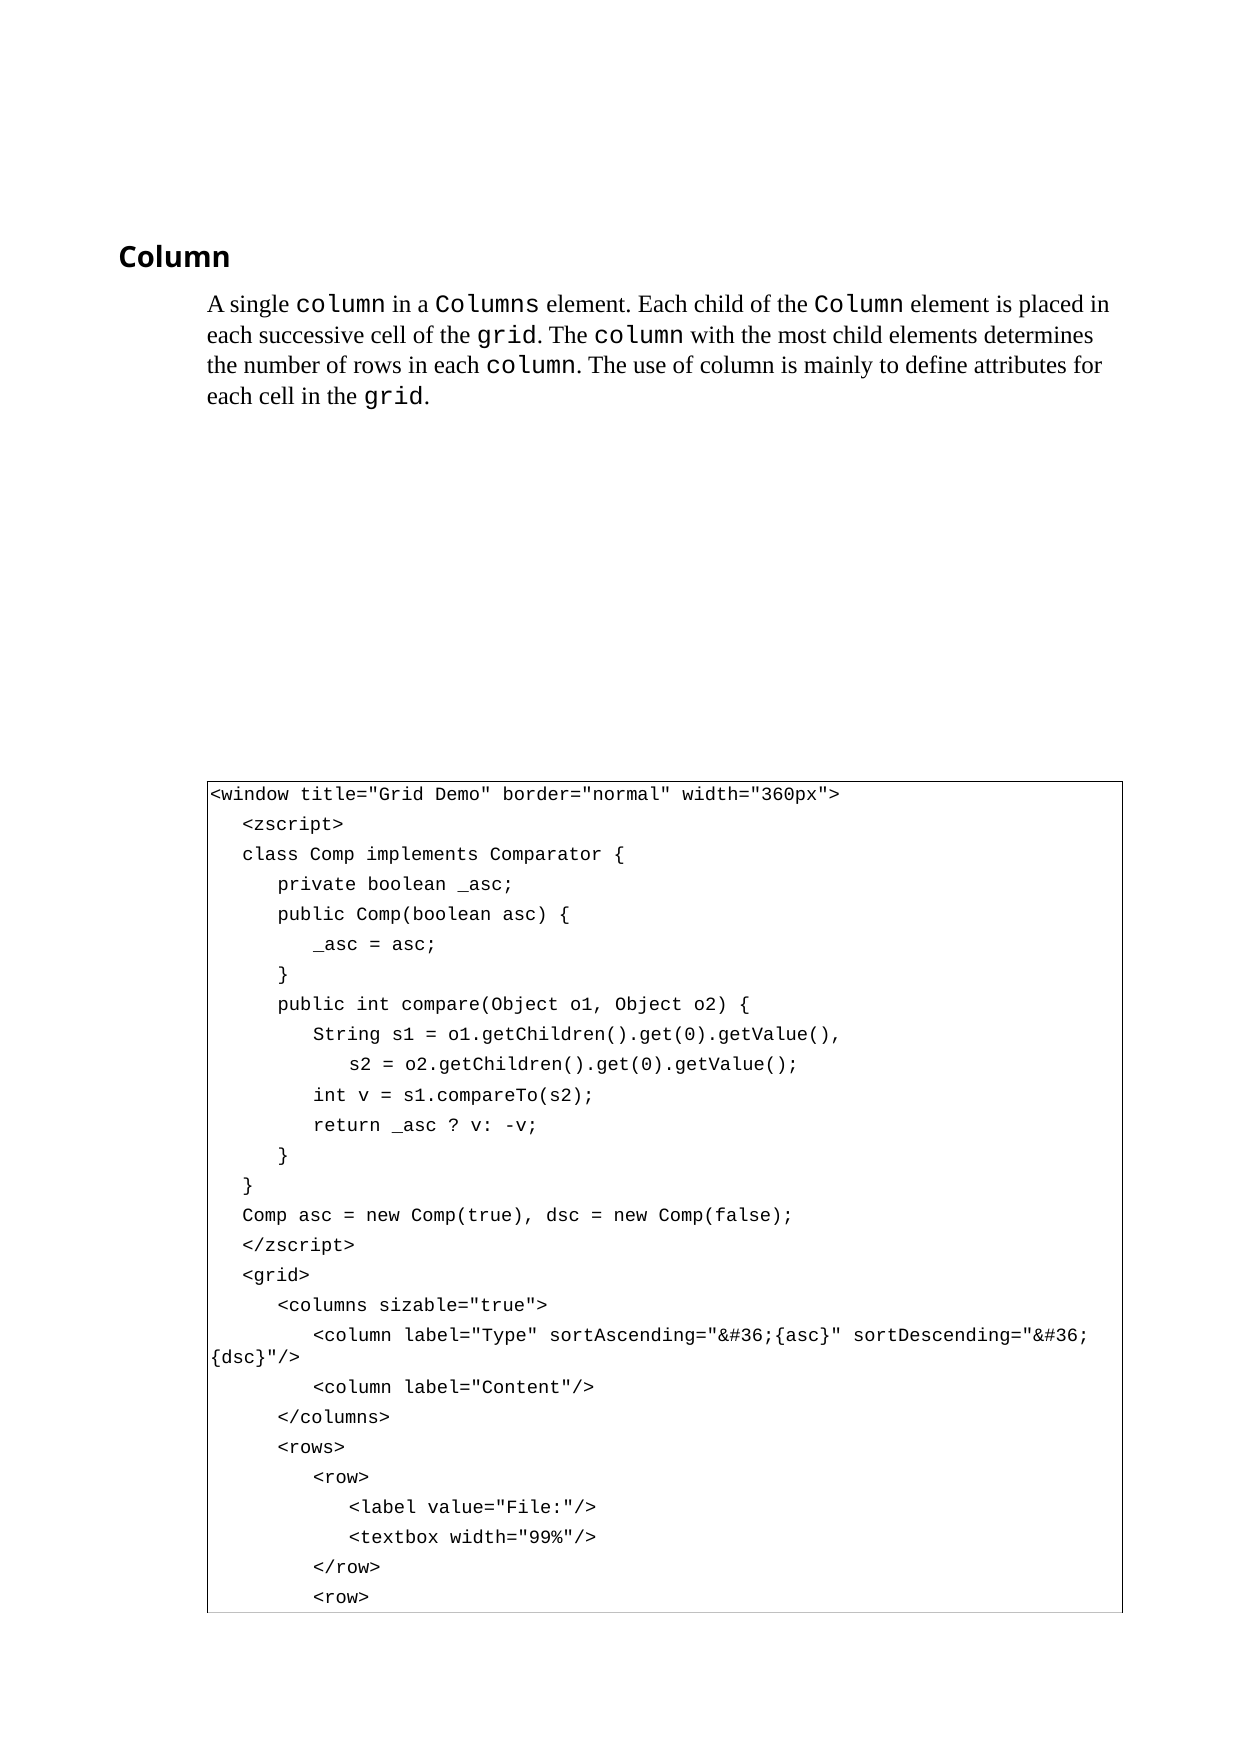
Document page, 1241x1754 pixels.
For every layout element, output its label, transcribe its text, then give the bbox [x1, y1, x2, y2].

text public int compare(Object o1, Object o2) { [208, 992, 1122, 1016]
text _asc = asc; [208, 932, 1122, 956]
text Comp asc = new Comp(true), dsc = new Comp(false); [208, 1203, 1122, 1227]
text <column label="Type" sortAscending="&#36;{asc}" sortDescending="&#36;{dsc}"/> [208, 1323, 1122, 1369]
text <row> [208, 1585, 1122, 1612]
text } [208, 962, 1122, 986]
text s2 = o2.getChildren().get(0).getValue(); [208, 1052, 1122, 1076]
text <window title="Grid Demo" border="normal" width="360px"> [208, 782, 1122, 806]
text A single column in a Columns element. Each child of the Column element is placed in each successive cell of the grid. The column with the most child elements determines the number of rows in each column. The use of column is mainly to define attributes for each cell in the grid. [207, 289, 1122, 412]
text </row> [208, 1555, 1122, 1579]
text String s1 = o1.getChildren().get(0).getValue(), [208, 1022, 1122, 1046]
text <column label="Content"/> [208, 1374, 1122, 1399]
text } [208, 1142, 1122, 1167]
text return _asc ? v: -v; [208, 1112, 1122, 1137]
text <textbox width="99%"/> [208, 1525, 1122, 1549]
subtitle Column [118, 237, 1122, 276]
text <label value="File:"/> [208, 1495, 1122, 1519]
text </columns> [208, 1404, 1122, 1429]
text </zscript> [208, 1233, 1122, 1257]
text <grid> [208, 1263, 1122, 1287]
text private boolean _asc; [208, 872, 1122, 896]
text } [208, 1173, 1122, 1197]
text <zscript> [208, 811, 1122, 836]
text <rows> [208, 1435, 1122, 1459]
text class Comp implements Comparator { [208, 841, 1122, 866]
text int v = s1.compareTo(s2); [208, 1082, 1122, 1107]
text <row> [208, 1465, 1122, 1489]
text public Comp(boolean asc) { [208, 902, 1122, 926]
text <columns sizable="true"> [208, 1293, 1122, 1317]
